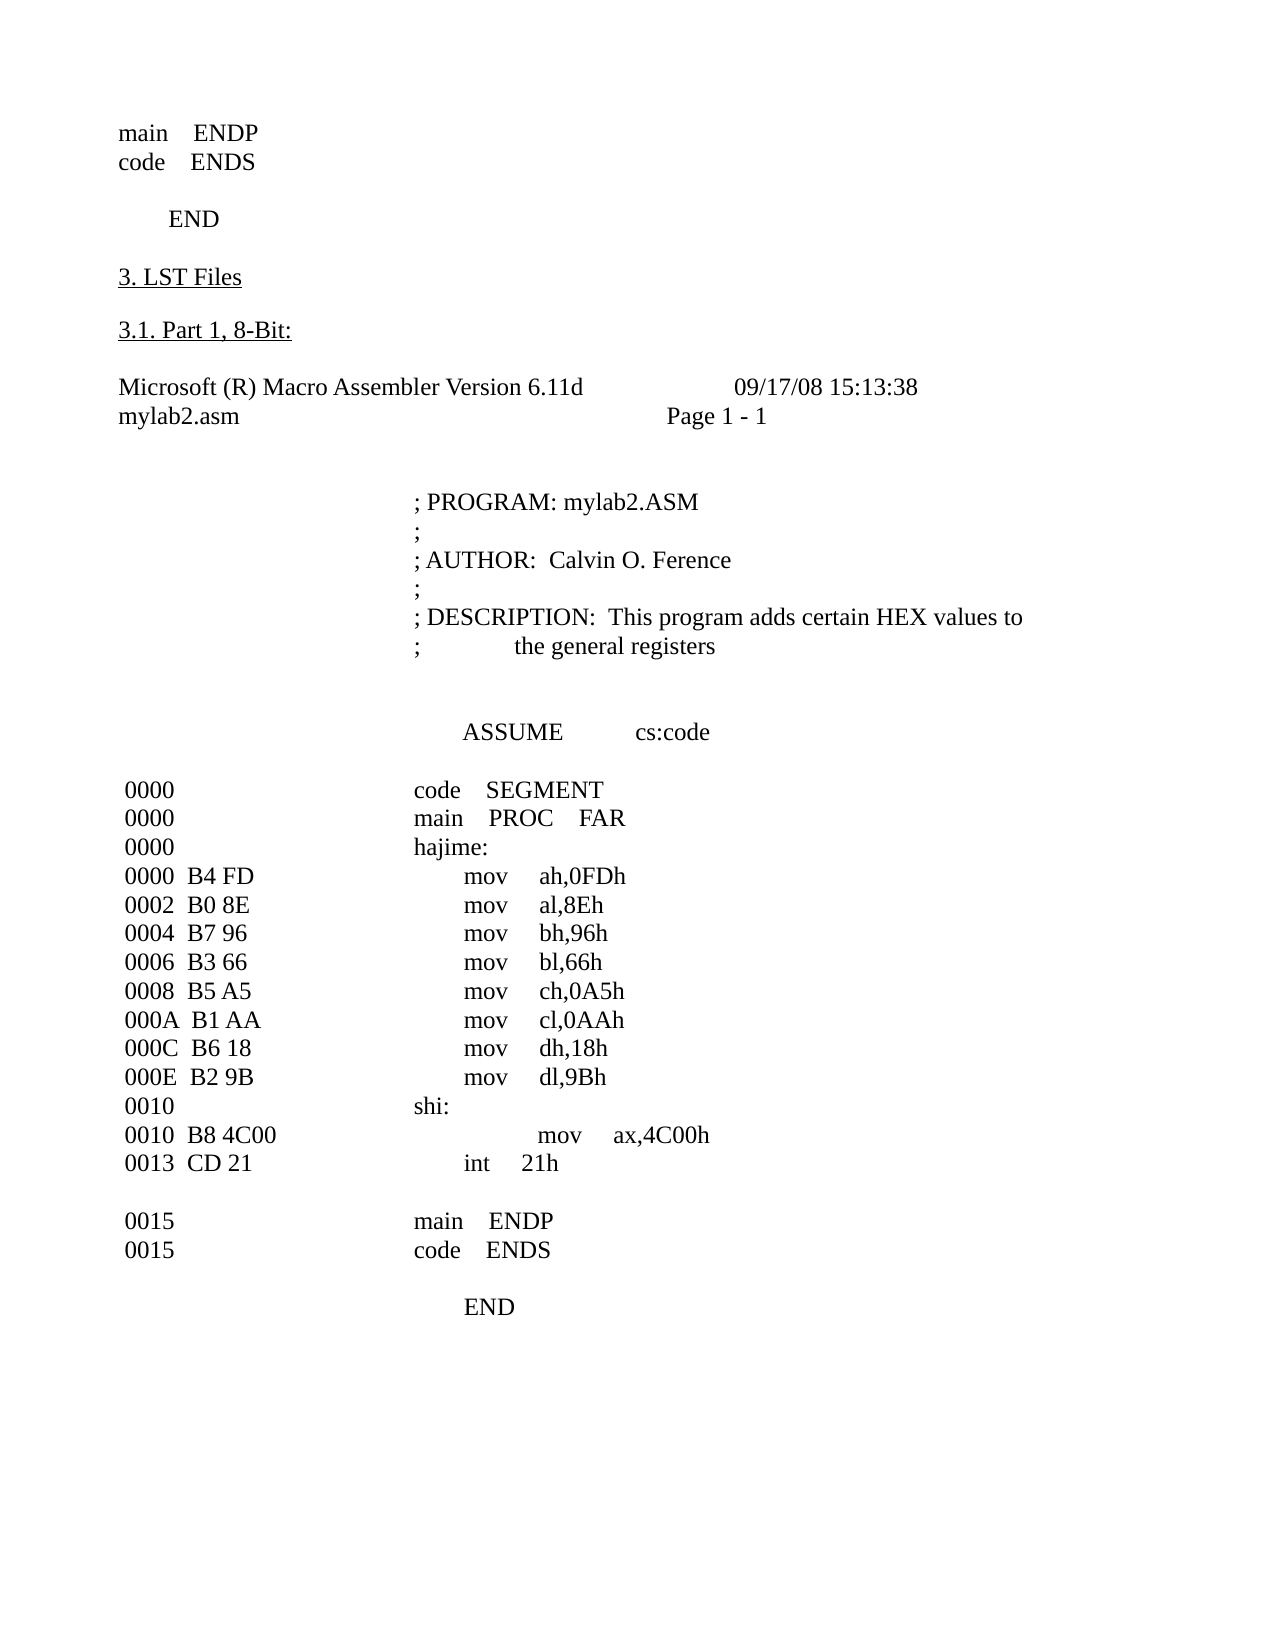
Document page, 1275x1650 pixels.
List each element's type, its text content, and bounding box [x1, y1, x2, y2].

text ; [118, 516, 1157, 545]
text ; AUTHOR: Calvin O. Ference [118, 545, 1157, 573]
text 0004 B7 96 mov bh,96h [118, 918, 1157, 947]
text 000E B2 9B mov dl,9Bh [118, 1062, 1157, 1091]
text ; PROGRAM: mylab2.ASM [118, 487, 1157, 516]
text END [118, 204, 1157, 233]
text 0015 main ENDP [118, 1206, 1157, 1235]
text 0015 code ENDS [118, 1235, 1157, 1263]
text ; [118, 573, 1157, 602]
text main ENDP [118, 118, 1157, 147]
text 000A B1 AA mov cl,0AAh [118, 1005, 1157, 1033]
text 0000 code SEGMENT [118, 775, 1157, 803]
text 0010 shi: [118, 1091, 1157, 1120]
text 0013 CD 21 int 21h [118, 1148, 1157, 1177]
text 0002 B0 8E mov al,8Eh [118, 890, 1157, 918]
text ASSUME cs:code [118, 717, 1157, 746]
text 0000 B4 FD mov ah,0FDh [118, 861, 1157, 890]
text 0006 B3 66 mov bl,66h [118, 947, 1157, 976]
text END [118, 1292, 1157, 1321]
text code ENDS [118, 147, 1157, 176]
text Microsoft (R) Macro Assembler Version 6.11d 09/17/08 15:13:38 [118, 372, 1157, 401]
text mylab2.asm Page 1 - 1 [118, 401, 1157, 430]
text 3.1. Part 1, 8-Bit: [118, 315, 1157, 343]
text 0000 main PROC FAR [118, 803, 1157, 832]
text 000C B6 18 mov dh,18h [118, 1033, 1157, 1062]
text ; DESCRIPTION: This program adds certain HEX values to [118, 602, 1157, 631]
text 0010 B8 4C00 mov ax,4C00h [118, 1120, 1157, 1148]
text ; the general registers [118, 631, 1157, 660]
text 0000 hajime: [118, 832, 1157, 861]
text 3. LST Files [118, 262, 1157, 291]
text 0008 B5 A5 mov ch,0A5h [118, 976, 1157, 1005]
